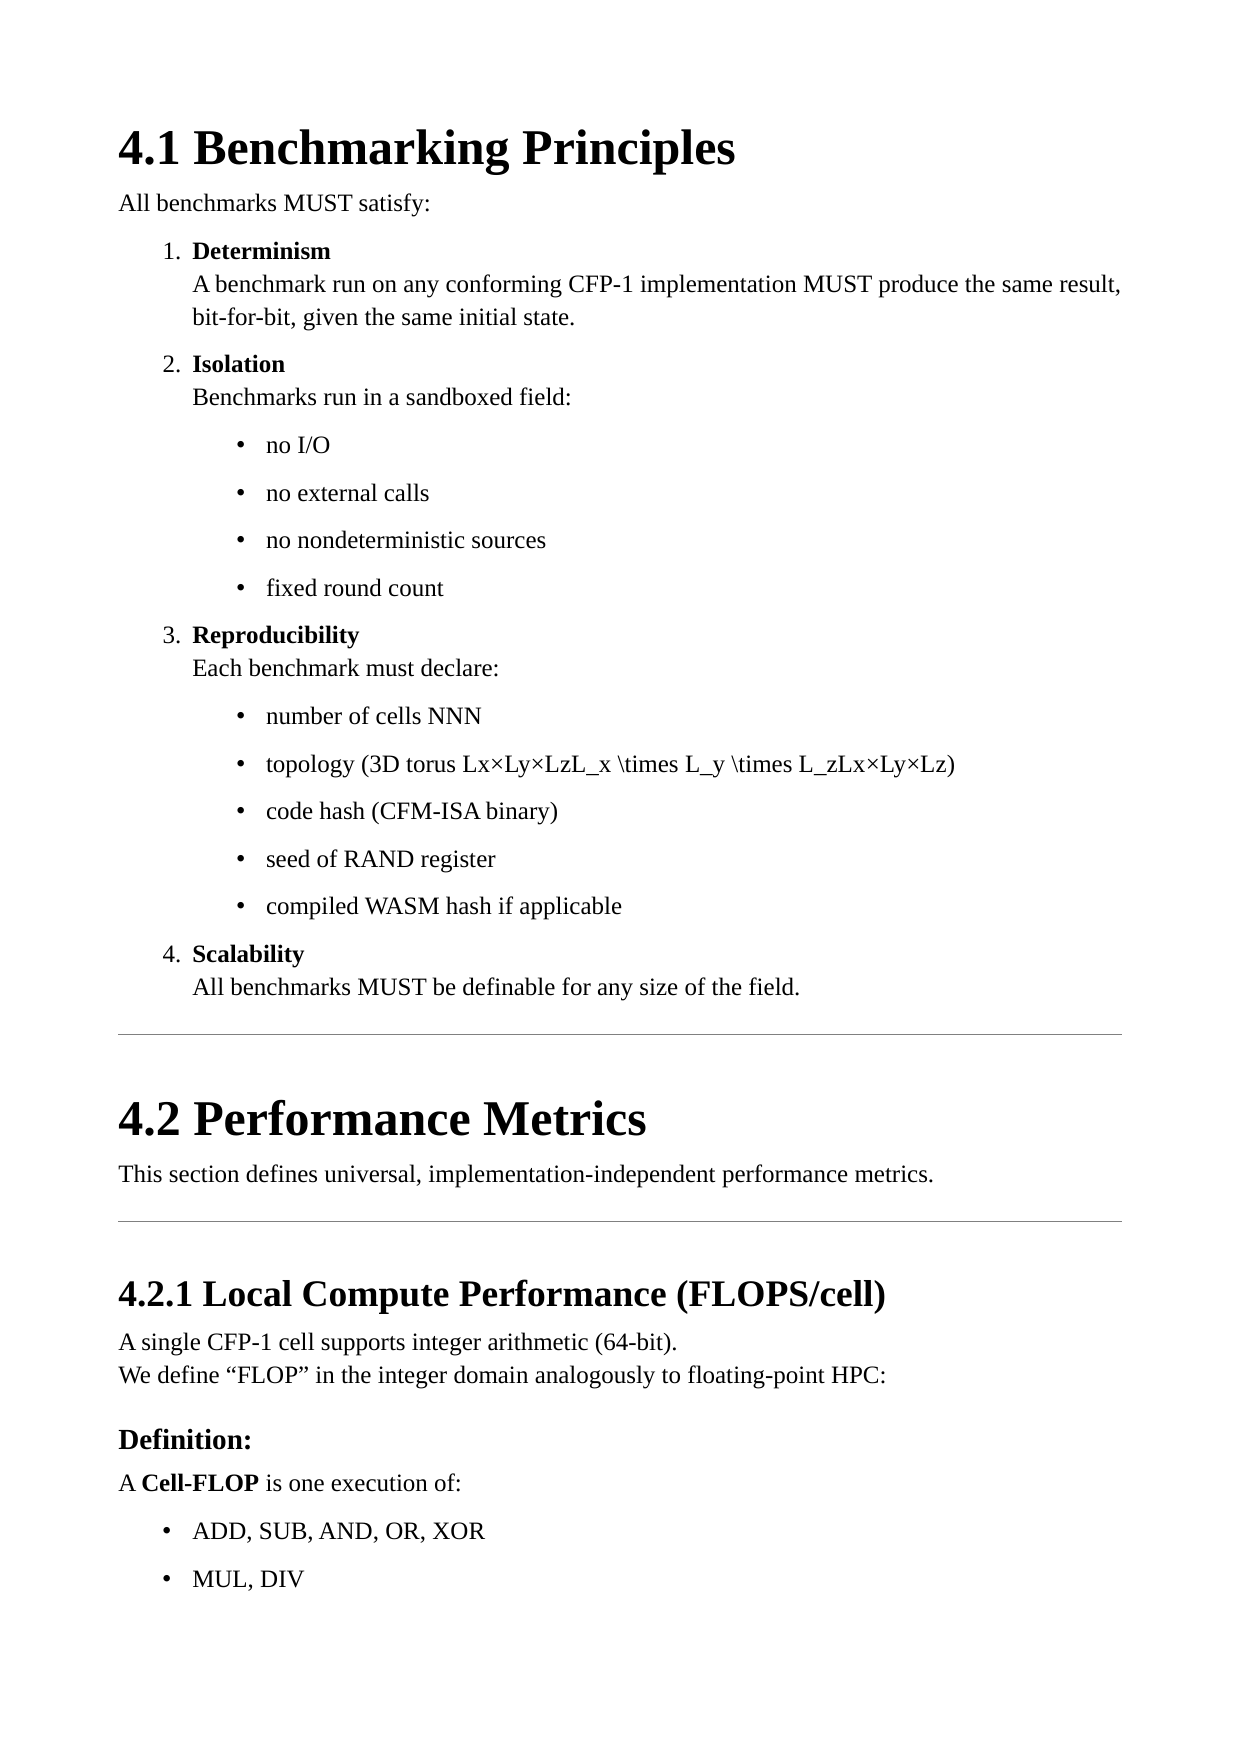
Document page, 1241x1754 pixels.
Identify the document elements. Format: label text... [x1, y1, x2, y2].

subtitle 4.2 Performance Metrics [118, 1089, 1122, 1146]
text A single CFP-1 cell supports integer arithmetic (64-bit). We define “FLOP” in the integer domain analogously to floating-point HPC: [118, 1327, 1122, 1389]
list topology (3D torus Lx×Ly×LzL_x \times L_y \times L_zLx​×Ly​×Lz​) [236, 749, 1122, 777]
list compiled WASM hash if applicable [236, 891, 1122, 920]
text A Cell-FLOP is one execution of: [118, 1468, 1122, 1497]
text This section defines universal, implementation-independent performance metrics. [118, 1159, 1122, 1188]
subtitle 4.2.1 Local Compute Performance (FLOPS/cell) [118, 1272, 1122, 1315]
list fixed round count [236, 573, 1122, 602]
list Reproducibility Each benchmark must declare: [162, 620, 1122, 682]
list seed of RAND register [236, 844, 1122, 873]
text All benchmarks MUST satisfy: [118, 188, 1122, 217]
list Isolation Benchmarks run in a sandboxed field: [162, 349, 1122, 411]
list no I/O [236, 430, 1122, 459]
list ADD, SUB, AND, OR, XOR [162, 1516, 1122, 1545]
list Determinism A benchmark run on any conforming CFP-1 implementation MUST produce the same result, bit-for-bit, given the same initial state. [162, 236, 1122, 331]
list Scalability All benchmarks MUST be definable for any size of the field. [162, 939, 1122, 1001]
list code hash (CFM-ISA binary) [236, 796, 1122, 825]
subtitle Definition: [118, 1422, 1122, 1456]
list no nondeterministic sources [236, 525, 1122, 554]
list no external calls [236, 478, 1122, 506]
list number of cells NNN [236, 701, 1122, 730]
subtitle 4.1 Benchmarking Principles [118, 118, 1122, 176]
list MUL, DIV [162, 1564, 1122, 1592]
